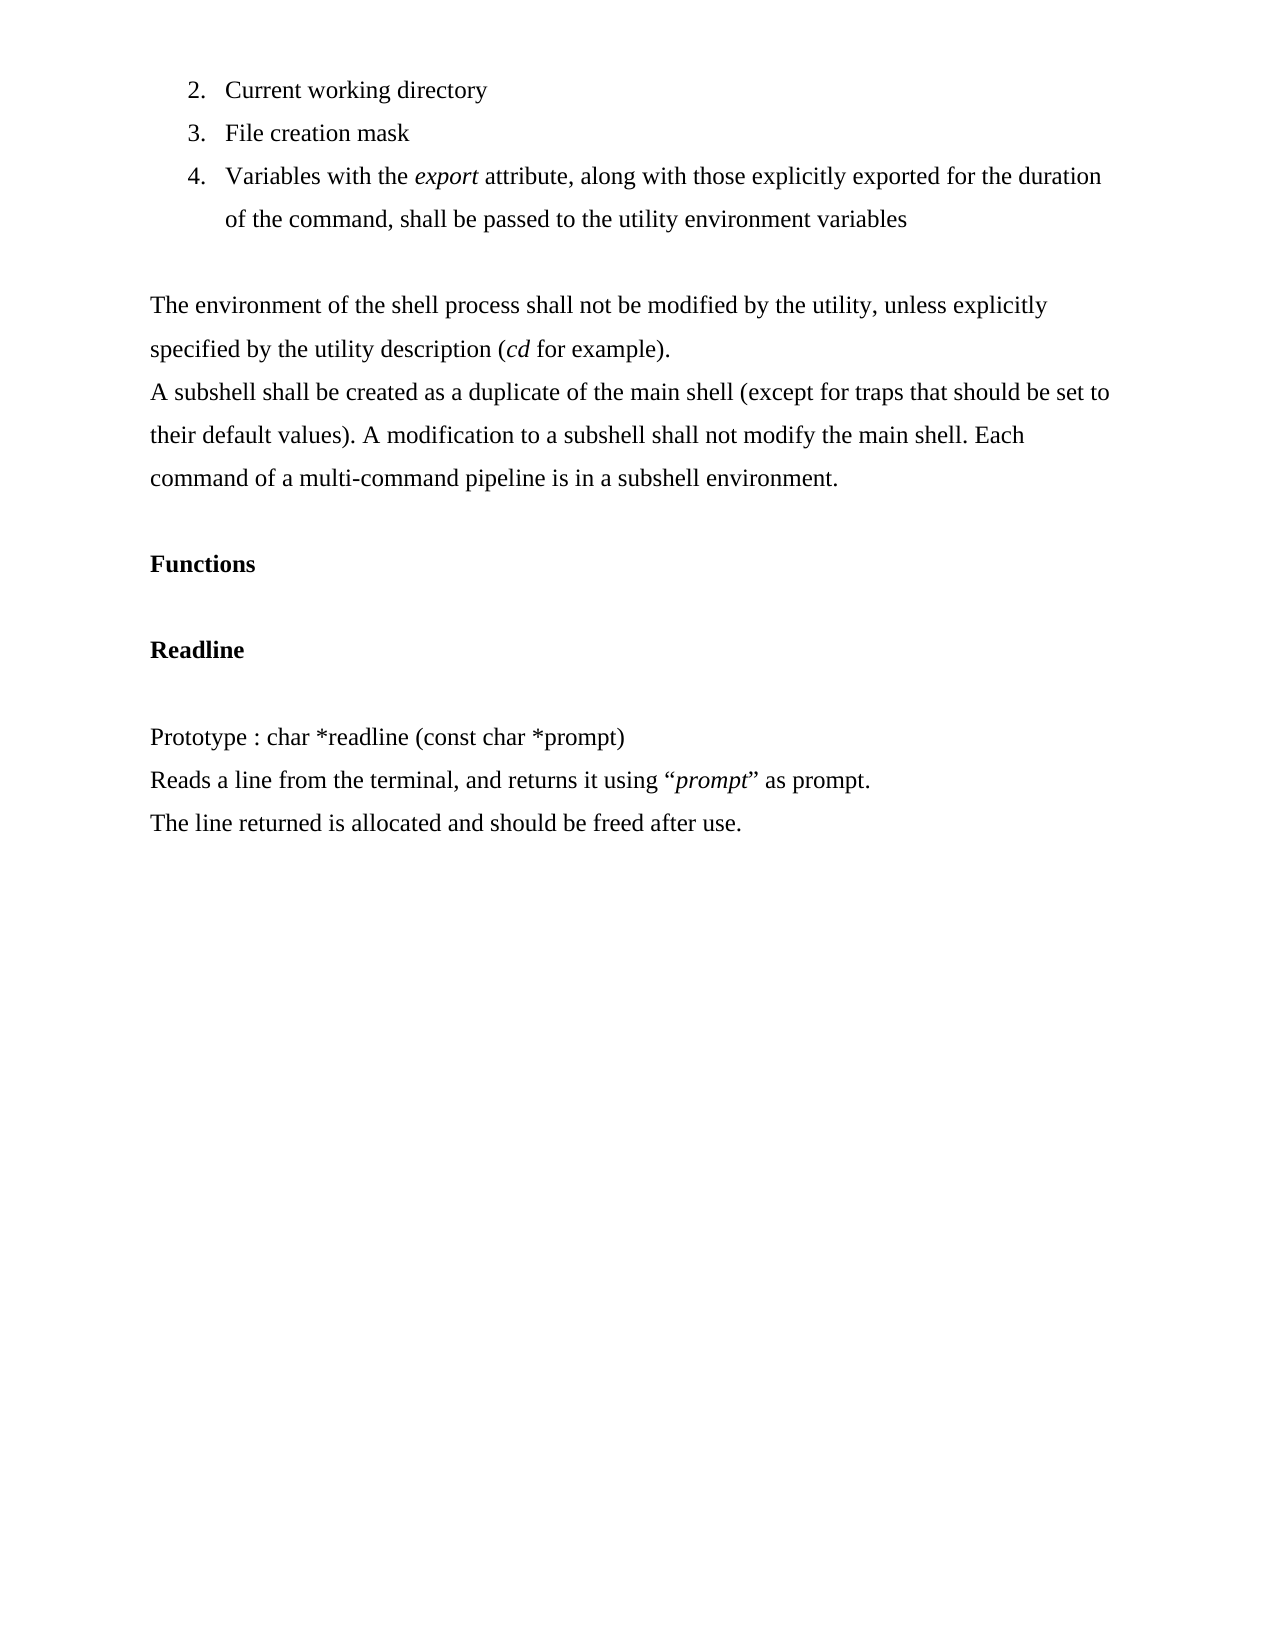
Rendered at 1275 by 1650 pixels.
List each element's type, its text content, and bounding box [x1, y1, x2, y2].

text Functions [150, 549, 1125, 578]
text A subshell shall be created as a duplicate of the main shell (except for traps that should be set to their default values). A modification to a subshell shall not modify the main shell. Each command of a multi-command pipeline is in a subshell environment. [150, 377, 1125, 492]
text Prototype : char *readline (const char *prompt) [150, 722, 1125, 751]
text The environment of the shell process shall not be modified by the utility, unless explicitly specified by the utility description (cd for example). [150, 291, 1125, 362]
list File creation mask [187, 118, 1125, 147]
list Variables with the export attribute, along with those explicitly exported for the duration of the command, shall be passed to the utility environment variables [187, 161, 1125, 233]
text Reads a line from the terminal, and returns it using “prompt” as prompt. [150, 765, 1125, 794]
text The line returned is allocated and should be freed after use. [150, 808, 1125, 837]
text Readline [150, 636, 1125, 664]
list Current working directory [187, 75, 1125, 104]
